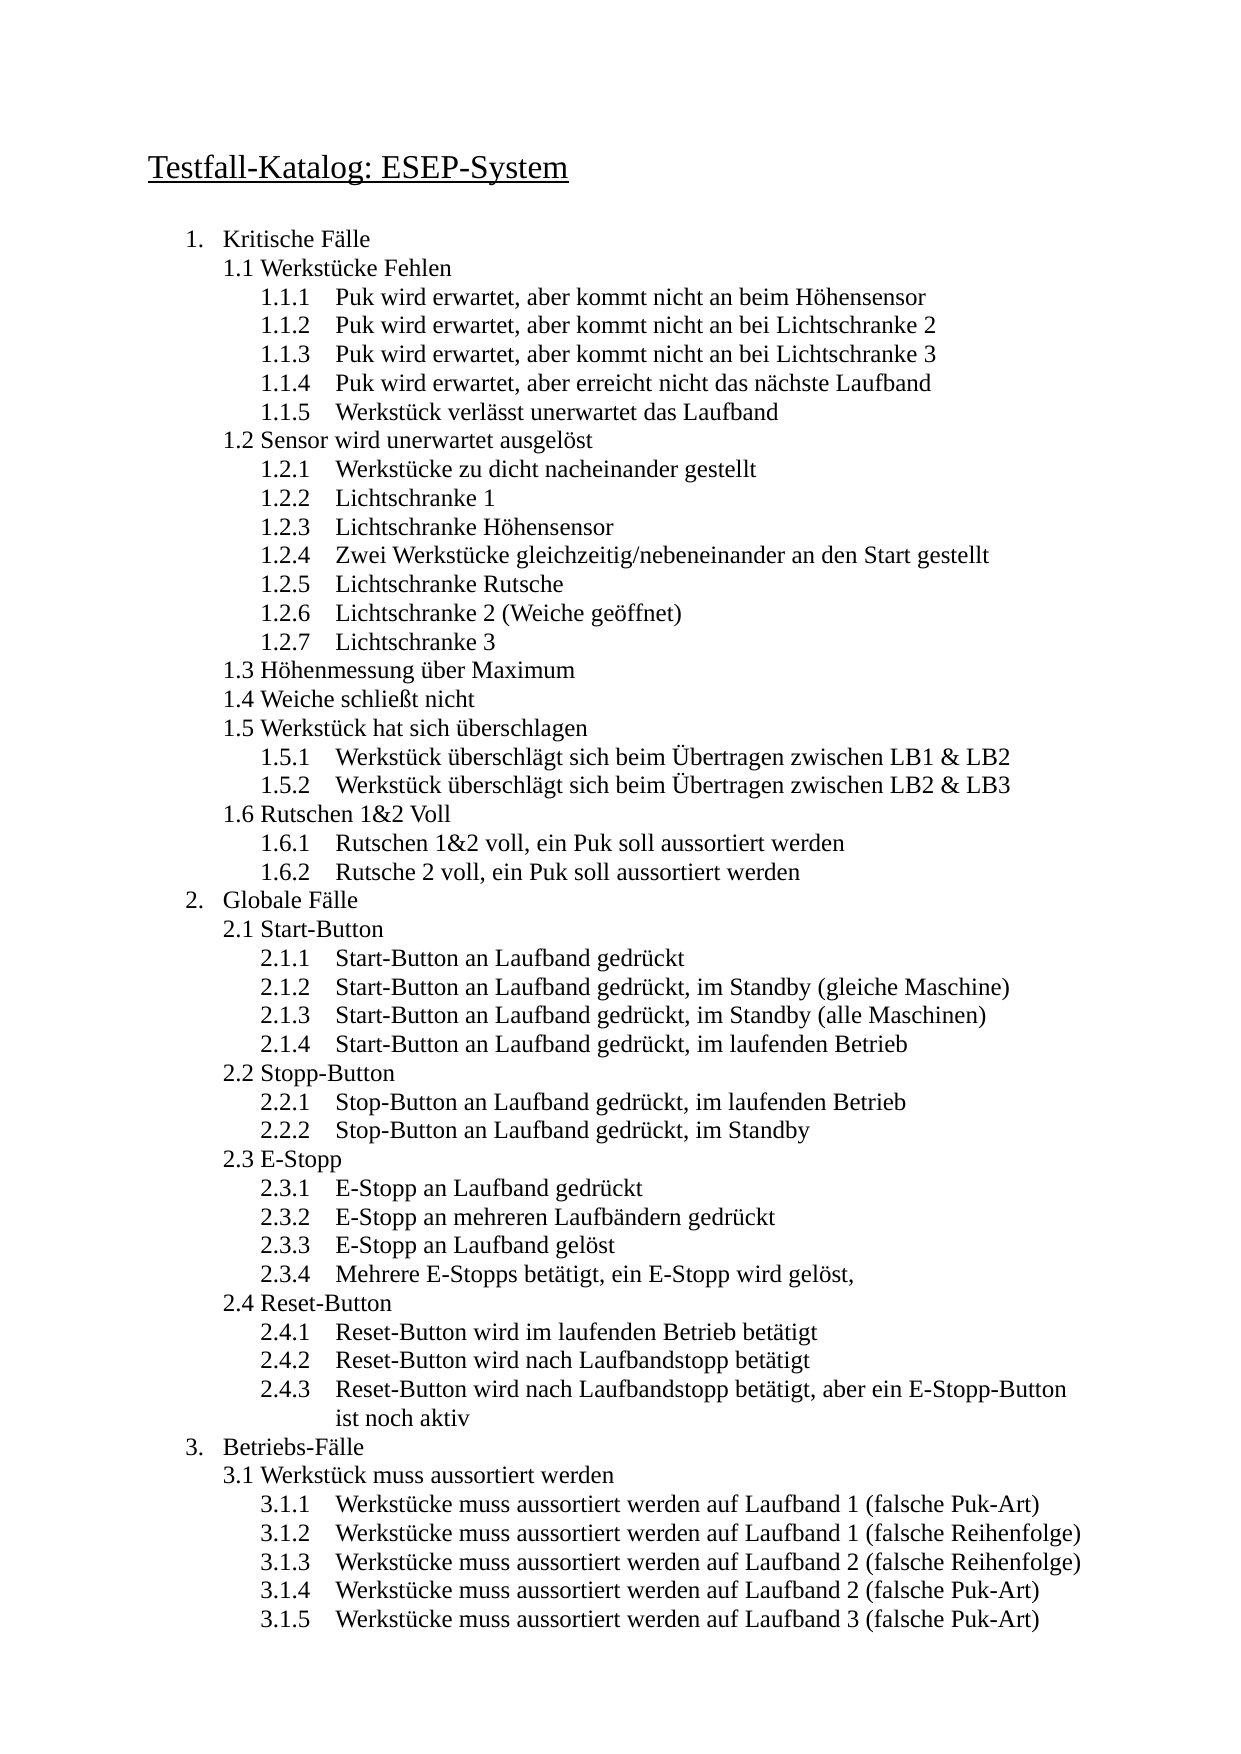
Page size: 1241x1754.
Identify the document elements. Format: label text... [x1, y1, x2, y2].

list Lichtschranke Rutsche [260, 569, 1093, 598]
list Start-Button [223, 914, 1093, 943]
list Lichtschranke 2 (Weiche geöffnet) [260, 598, 1093, 627]
list Start-Button an Laufband gedrückt [260, 943, 1093, 972]
list Puk wird erwartet, aber kommt nicht an bei Lichtschranke 2 [260, 311, 1093, 339]
list Höhenmessung über Maximum [223, 656, 1093, 684]
list Reset-Button wird nach Laufbandstopp betätigt [260, 1346, 1093, 1374]
list Reset-Button wird nach Laufbandstopp betätigt, aber ein E-Stopp-Button ist noch aktiv [260, 1374, 1093, 1432]
list Start-Button an Laufband gedrückt, im laufenden Betrieb [260, 1029, 1093, 1058]
list Werkstücke zu dicht nacheinander gestellt [260, 454, 1093, 483]
text Testfall-Katalog: ESEP-System [148, 148, 1093, 186]
list Werkstück hat sich überschlagen [223, 713, 1093, 742]
list Lichtschranke 1 [260, 483, 1093, 512]
list Stop-Button an Laufband gedrückt, im Standby [260, 1116, 1093, 1144]
list Werkstücke muss aussortiert werden auf Laufband 3 (falsche Puk-Art) [260, 1604, 1093, 1633]
list E-Stopp an Laufband gelöst [260, 1231, 1093, 1259]
list Betriebs-Fälle [185, 1432, 1093, 1461]
list E-Stopp an mehreren Laufbändern gedrückt [260, 1202, 1093, 1231]
list Stop-Button an Laufband gedrückt, im laufenden Betrieb [260, 1087, 1093, 1116]
list Weiche schließt nicht [223, 684, 1093, 713]
list Start-Button an Laufband gedrückt, im Standby (gleiche Maschine) [260, 972, 1093, 1001]
list Lichtschranke Höhensensor [260, 512, 1093, 541]
list Werkstücke muss aussortiert werden auf Laufband 2 (falsche Puk-Art) [260, 1576, 1093, 1604]
list Werkstücke muss aussortiert werden auf Laufband 1 (falsche Puk-Art) [260, 1489, 1093, 1518]
list Lichtschranke 3 [260, 627, 1093, 656]
list Puk wird erwartet, aber erreicht nicht das nächste Laufband [260, 368, 1093, 397]
list Reset-Button [223, 1288, 1093, 1317]
list Puk wird erwartet, aber kommt nicht an bei Lichtschranke 3 [260, 339, 1093, 368]
list Reset-Button wird im laufenden Betrieb betätigt [260, 1317, 1093, 1346]
list Werkstücke muss aussortiert werden auf Laufband 1 (falsche Reihenfolge) [260, 1518, 1093, 1547]
list Rutschen 1&2 Voll [223, 799, 1093, 828]
list Stopp-Button [223, 1058, 1093, 1087]
list Kritische Fälle [185, 224, 1093, 253]
list E-Stopp an Laufband gedrückt [260, 1173, 1093, 1202]
list Sensor wird unerwartet ausgelöst [223, 426, 1093, 454]
list Mehrere E-Stopps betätigt, ein E-Stopp wird gelöst, [260, 1259, 1093, 1288]
list Zwei Werkstücke gleichzeitig/nebeneinander an den Start gestellt [260, 541, 1093, 569]
list Werkstücke Fehlen [223, 253, 1093, 282]
list Globale Fälle [185, 886, 1093, 914]
list Rutsche 2 voll, ein Puk soll aussortiert werden [260, 857, 1093, 886]
list Werkstücke muss aussortiert werden auf Laufband 2 (falsche Reihenfolge) [260, 1547, 1093, 1576]
list E-Stopp [223, 1144, 1093, 1173]
list Start-Button an Laufband gedrückt, im Standby (alle Maschinen) [260, 1001, 1093, 1029]
list Werkstück muss aussortiert werden [223, 1461, 1093, 1489]
list Puk wird erwartet, aber kommt nicht an beim Höhensensor [260, 282, 1093, 311]
list Werkstück verlässt unerwartet das Laufband [260, 397, 1093, 426]
list Werkstück überschlägt sich beim Übertragen zwischen LB1 & LB2 [260, 742, 1093, 771]
list Rutschen 1&2 voll, ein Puk soll aussortiert werden [260, 828, 1093, 857]
list Werkstück überschlägt sich beim Übertragen zwischen LB2 & LB3 [260, 771, 1093, 799]
